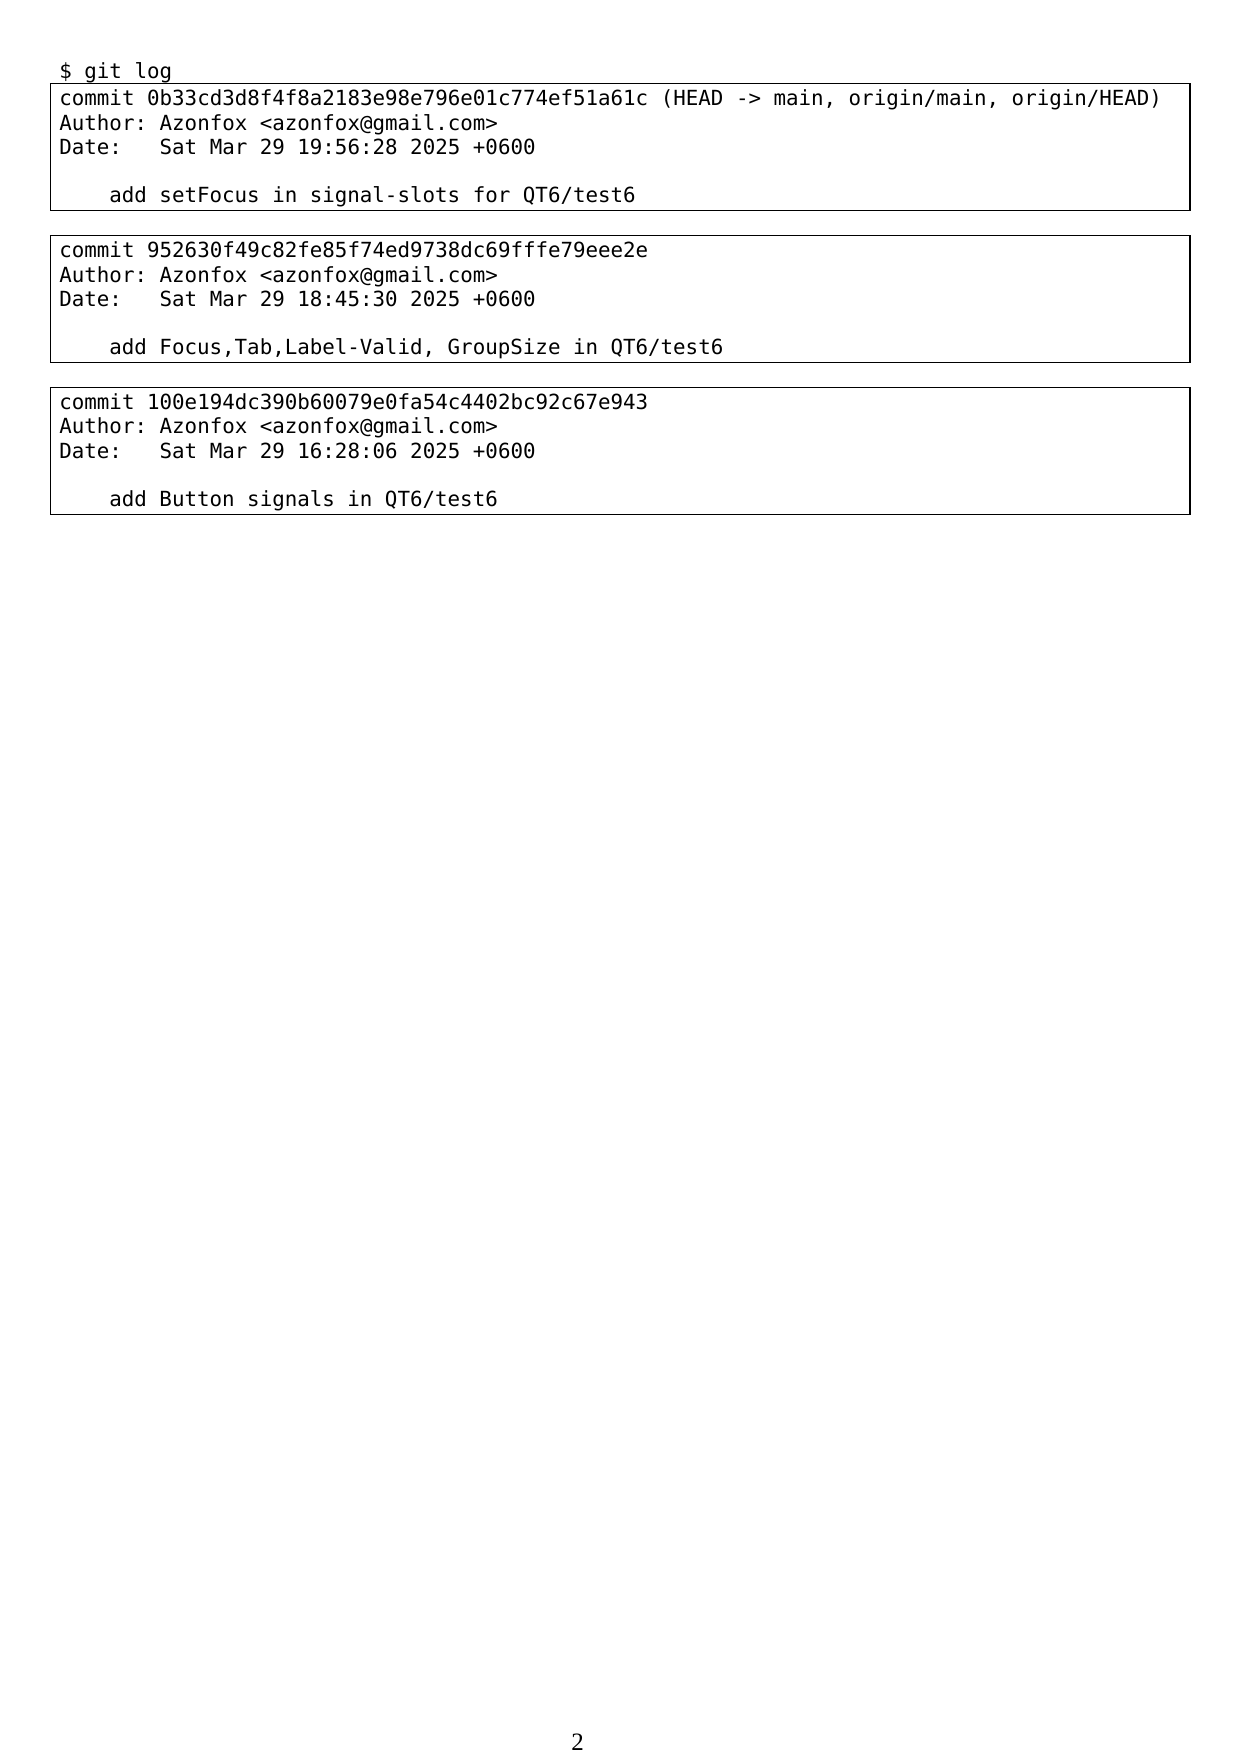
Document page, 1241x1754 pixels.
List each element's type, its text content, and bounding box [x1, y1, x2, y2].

text add setFocus in signal-slots for QT6/test6 [51, 180, 1189, 210]
text $ git log [59, 59, 1181, 83]
text Date: Sat Mar 29 18:45:30 2025 +0600 [59, 287, 1181, 311]
text commit 952630f49c82fe85f74ed9738dc69fffe79eee2e [51, 236, 1189, 263]
text Author: Azonfox <azonfox@gmail.com> [59, 111, 1181, 135]
text commit 0b33cd3d8f4f8a2183e98e796e01c774ef51a61c (HEAD -> main, origin/main, origin/HEAD) [51, 84, 1189, 111]
text Date: Sat Mar 29 16:28:06 2025 +0600 [59, 439, 1181, 463]
text Date: Sat Mar 29 19:56:28 2025 +0600 [59, 135, 1181, 159]
text add Button signals in QT6/test6 [51, 484, 1189, 514]
text add Focus,Tab,Label-Valid, GroupSize in QT6/test6 [51, 332, 1189, 362]
text commit 100e194dc390b60079e0fa54c4402bc92c67e943 [51, 388, 1189, 414]
text Author: Azonfox <azonfox@gmail.com> [59, 263, 1181, 287]
text Author: Azonfox <azonfox@gmail.com> [59, 414, 1181, 439]
